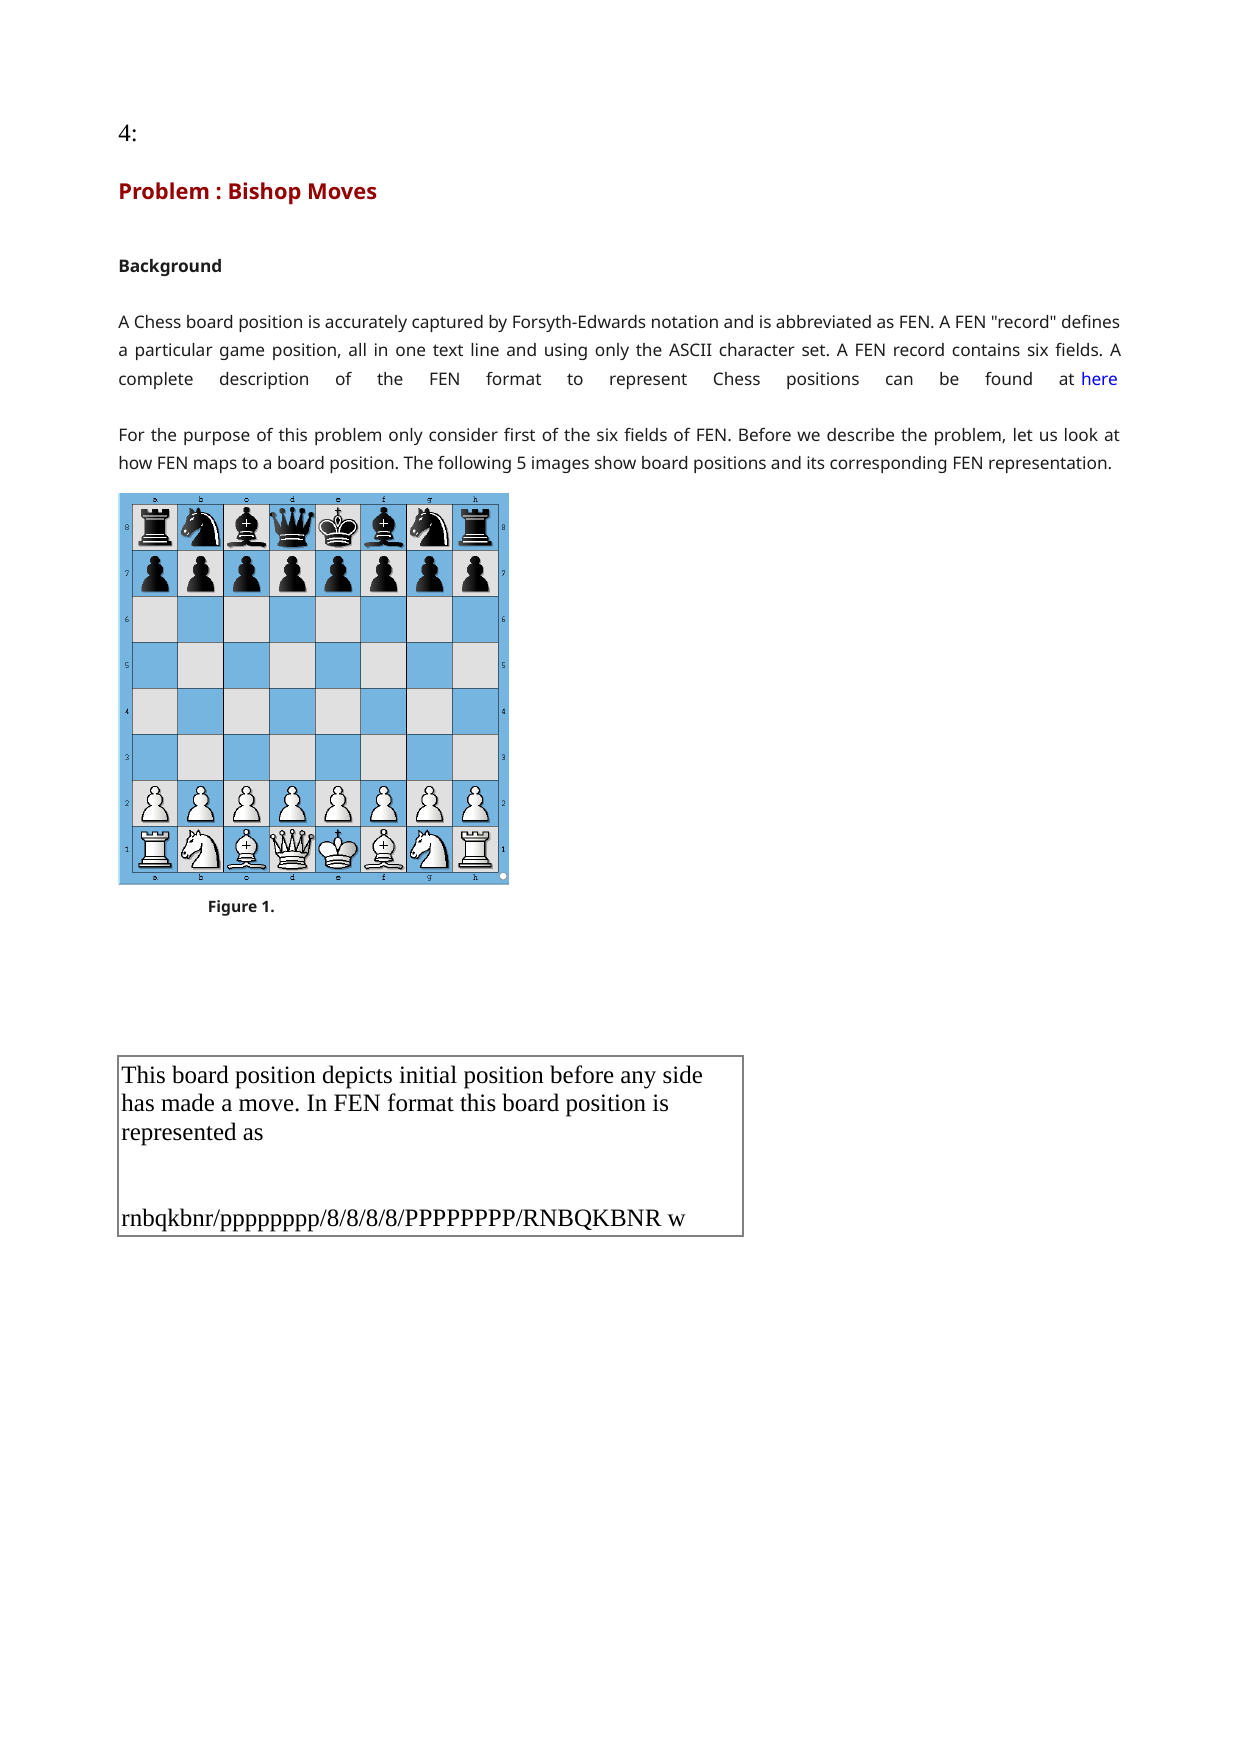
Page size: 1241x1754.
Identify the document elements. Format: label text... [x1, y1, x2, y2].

table_header This board position depicts initial position before any side has made a move. In FEN format this board position is represented as rnbqkbnr/pppppppp/8/8/8/8/PPPPPPPP/RNBQKBNR w [119, 1057, 742, 1235]
picture [118, 493, 509, 885]
text Background A Chess board position is accurately captured by Forsyth-Edwards notation and is abbreviated as FEN. A FEN "record" defines a particular game position, all in one text line and using only the ASCII character set. A FEN record contains six fields. A complete description of the FEN format to represent Chess positions can be found at here For the purpose of this problem only consider first of the six fields of FEN. Before we describe the problem, let us look at how FEN maps to a board position. The following 5 images show board positions and its corresponding FEN representation. [118, 226, 1122, 474]
text 4: [118, 118, 1122, 147]
text [118, 1424, 1122, 1625]
text Figure 1. [118, 494, 1122, 918]
text Problem : Bishop Moves [118, 176, 1122, 205]
